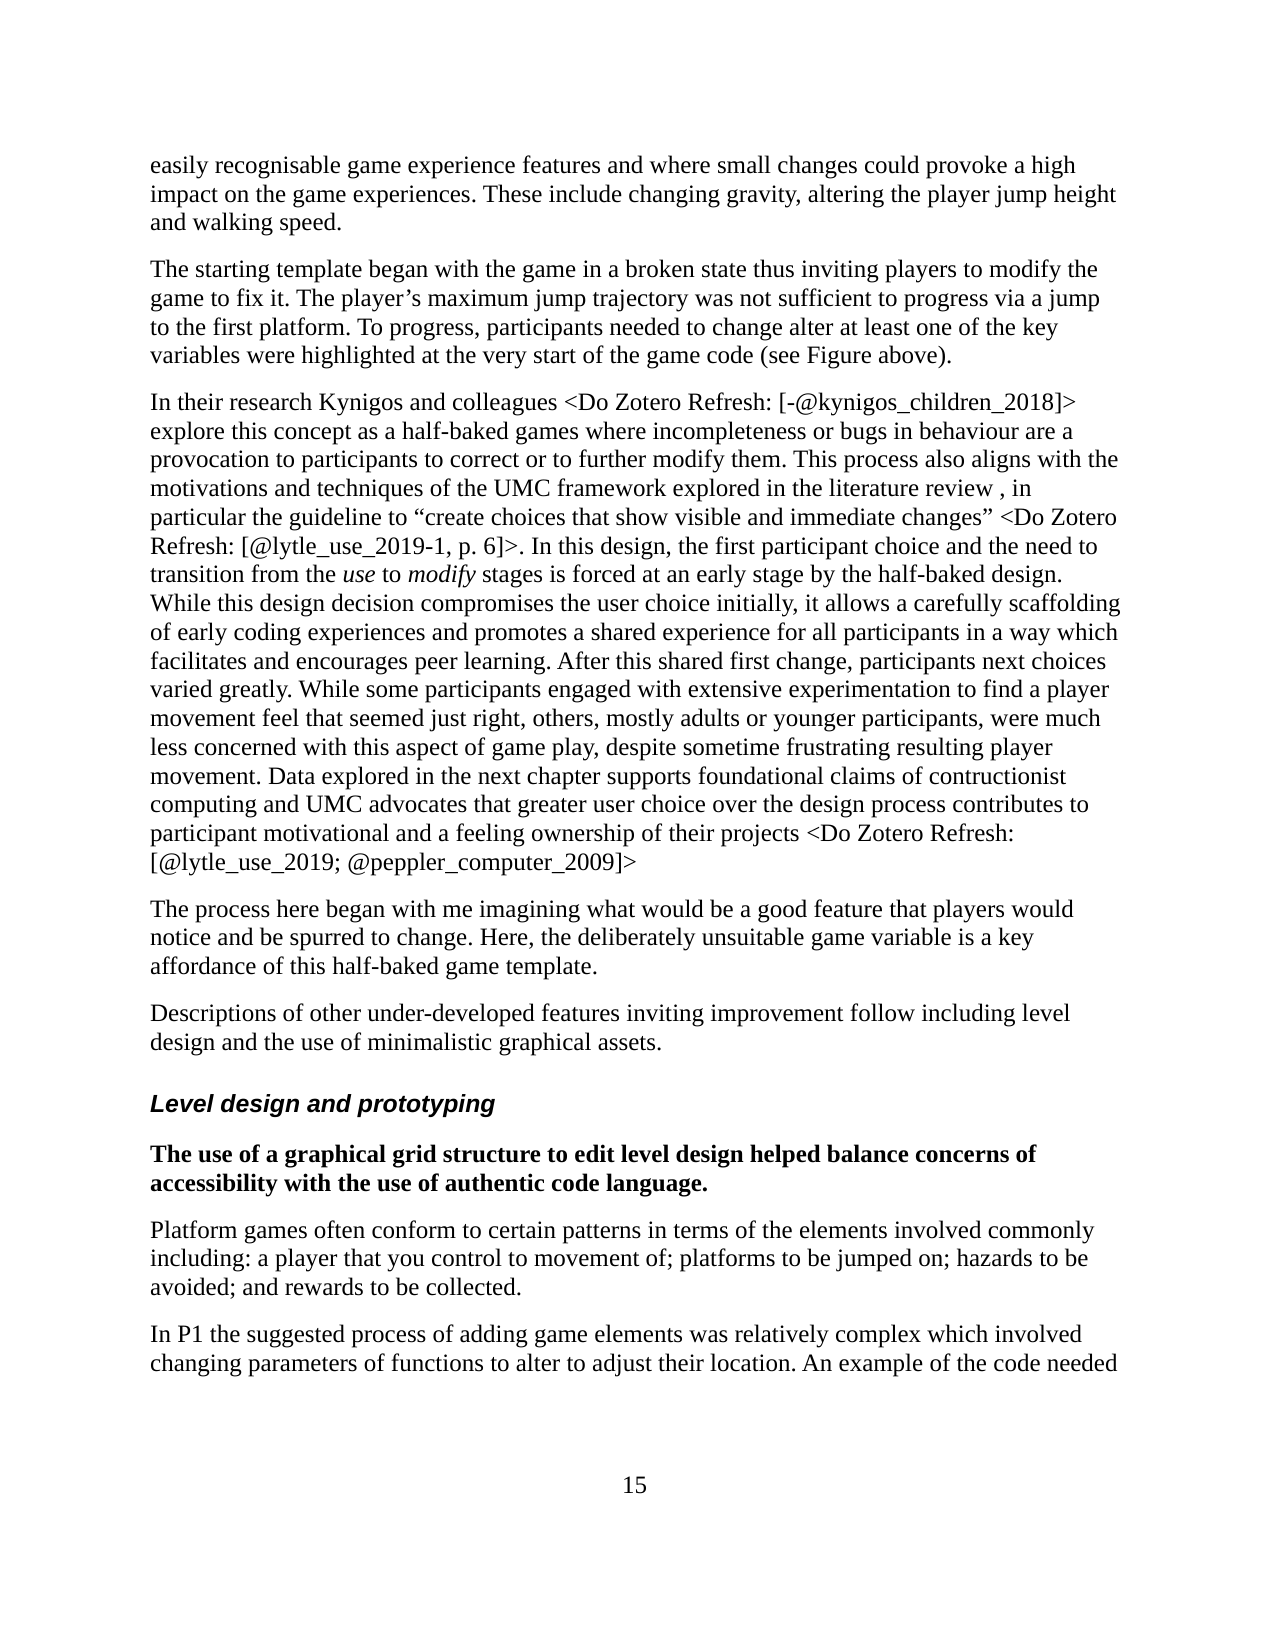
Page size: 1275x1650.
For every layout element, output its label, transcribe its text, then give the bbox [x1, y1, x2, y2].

text Descriptions of other under-developed features inviting improvement follow including level design and the use of minimalistic graphical assets. [150, 998, 1125, 1055]
text The use of a graphical grid structure to edit level design helped balance concerns of accessibility with the use of authentic code language. [150, 1139, 1125, 1197]
text Platform games often conform to certain patterns in terms of the elements involved commonly including: a player that you control to movement of; platforms to be jumped on; hazards to be avoided; and rewards to be collected. [150, 1215, 1125, 1301]
text The starting template began with the game in a broken state thus inviting players to modify the game to fix it. The player’s maximum jump trajectory was not sufficient to progress via a jump to the first platform. To progress, participants needed to change alter at least one of the key variables were highlighted at the very start of the game code (see Figure above). [150, 254, 1125, 369]
text easily recognisable game experience features and where small changes could provoke a high impact on the game experiences. These include changing gravity, altering the player jump height and walking speed. [150, 150, 1125, 236]
text In P1 the suggested process of adding game elements was relatively complex which involved changing parameters of functions to alter to adjust their location. An example of the code needed [150, 1319, 1125, 1376]
text The process here began with me imagining what would be a good feature that players would notice and be spurred to change. Here, the deliberately unsuitable game variable is a key affordance of this half-baked game template. [150, 894, 1125, 980]
subtitle Level design and prototyping [150, 1089, 1125, 1118]
text In their research Kynigos and colleagues <Do Zotero Refresh: [-@kynigos_children_2018]> explore this concept as a half-baked games where incompleteness or bugs in behaviour are a provocation to participants to correct or to further modify them. This process also aligns with the motivations and techniques of the UMC framework explored in the literature review , in particular the guideline to “create choices that show visible and immediate changes” <Do Zotero Refresh: [@lytle_use_2019-1, p. 6]>. In this design, the first participant choice and the need to transition from the use to modify stages is forced at an early stage by the half-baked design. While this design decision compromises the user choice initially, it allows a carefully scaffolding of early coding experiences and promotes a shared experience for all participants in a way which facilitates and encourages peer learning. After this shared first change, participants next choices varied greatly. While some participants engaged with extensive experimentation to find a player movement feel that seemed just right, others, mostly adults or younger participants, were much less concerned with this aspect of game play, despite sometime frustrating resulting player movement. Data explored in the next chapter supports foundational claims of contructionist computing and UMC advocates that greater user choice over the design process contributes to participant motivational and a feeling ownership of their projects <Do Zotero Refresh: [@lytle_use_2019; @peppler_computer_2009]> [150, 387, 1125, 876]
